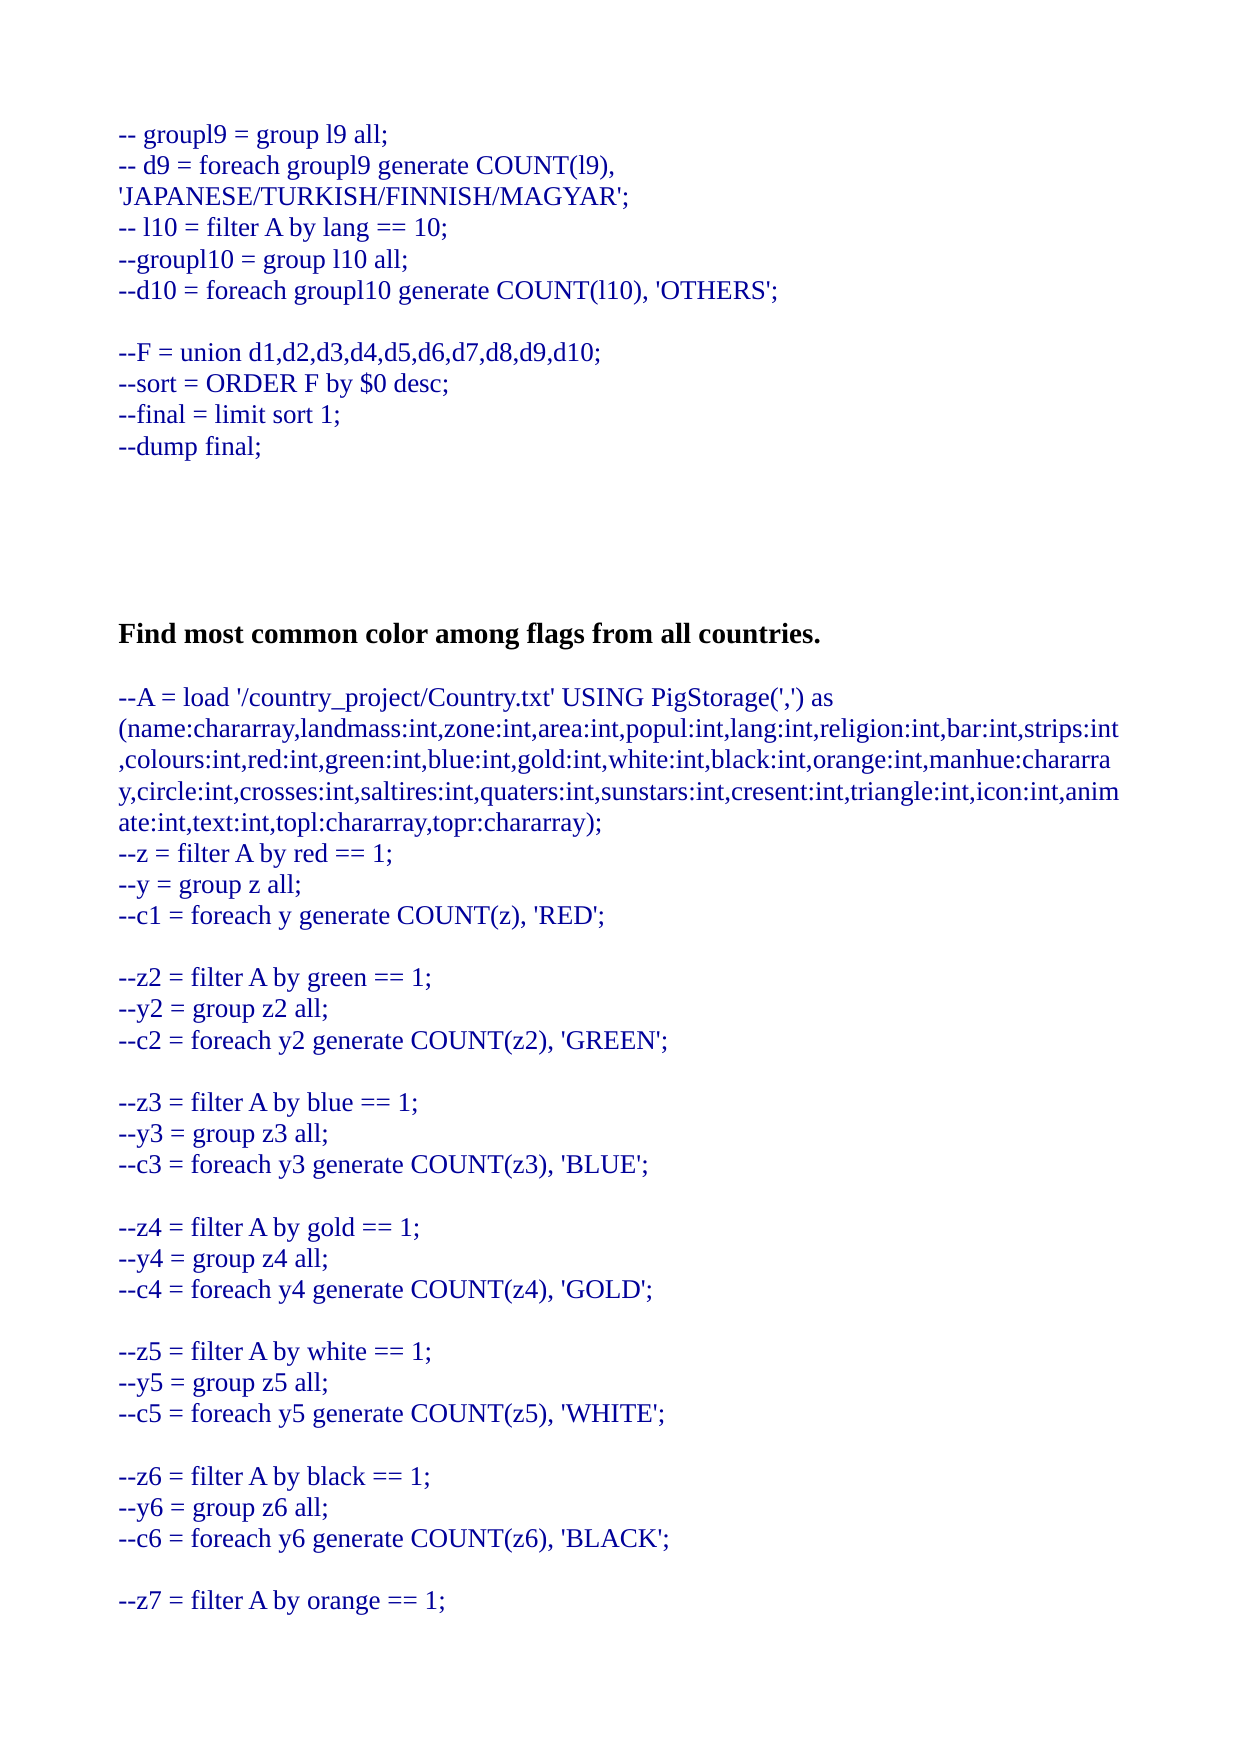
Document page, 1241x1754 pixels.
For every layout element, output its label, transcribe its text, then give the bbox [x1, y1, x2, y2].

text -- d9 = foreach groupl9 generate COUNT(l9), 'JAPANESE/TURKISH/FINNISH/MAGYAR'; [118, 149, 1122, 212]
text --A = load '/country_project/Country.txt' USING PigStorage(',') as (name:chararray,landmass:int,zone:int,area:int,popul:int,lang:int,religion:int,bar:int,strips:int,colours:int,red:int,green:int,blue:int,gold:int,white:int,black:int,orange:int,manhue:chararray,circle:int,crosses:int,saltires:int,quaters:int,sunstars:int,cresent:int,triangle:int,icon:int,animate:int,text:int,topl:chararray,topr:chararray); [118, 681, 1122, 837]
text --c4 = foreach y4 generate COUNT(z4), 'GOLD'; [118, 1273, 1122, 1304]
text --c3 = foreach y3 generate COUNT(z3), 'BLUE'; [118, 1148, 1122, 1179]
text --c6 = foreach y6 generate COUNT(z6), 'BLACK'; [118, 1522, 1122, 1553]
text --d10 = foreach groupl10 generate COUNT(l10), 'OTHERS'; [118, 274, 1122, 305]
text --sort = ORDER F by $0 desc; [118, 367, 1122, 398]
text --y5 = group z5 all; [118, 1366, 1122, 1397]
text --z6 = filter A by black == 1; [118, 1460, 1122, 1491]
text Find most common color among flags from all countries. [118, 616, 1122, 650]
text --z7 = filter A by orange == 1; [118, 1584, 1122, 1616]
text --c5 = foreach y5 generate COUNT(z5), 'WHITE'; [118, 1397, 1122, 1429]
text --y4 = group z4 all; [118, 1242, 1122, 1273]
text --c1 = foreach y generate COUNT(z), 'RED'; [118, 899, 1122, 930]
text --z2 = filter A by green == 1; [118, 961, 1122, 993]
text -- groupl9 = group l9 all; [118, 118, 1122, 149]
text --y2 = group z2 all; [118, 993, 1122, 1024]
text --z4 = filter A by gold == 1; [118, 1211, 1122, 1242]
text --z = filter A by red == 1; [118, 837, 1122, 868]
text --F = union d1,d2,d3,d4,d5,d6,d7,d8,d9,d10; [118, 336, 1122, 367]
text --groupl10 = group l10 all; [118, 243, 1122, 274]
text -- l10 = filter A by lang == 10; [118, 212, 1122, 243]
text --y6 = group z6 all; [118, 1491, 1122, 1522]
text --final = limit sort 1; [118, 398, 1122, 429]
text --dump final; [118, 429, 1122, 461]
text --z5 = filter A by white == 1; [118, 1335, 1122, 1366]
text --c2 = foreach y2 generate COUNT(z2), 'GREEN'; [118, 1024, 1122, 1055]
text --y3 = group z3 all; [118, 1117, 1122, 1148]
text --z3 = filter A by blue == 1; [118, 1086, 1122, 1117]
text --y = group z all; [118, 868, 1122, 899]
